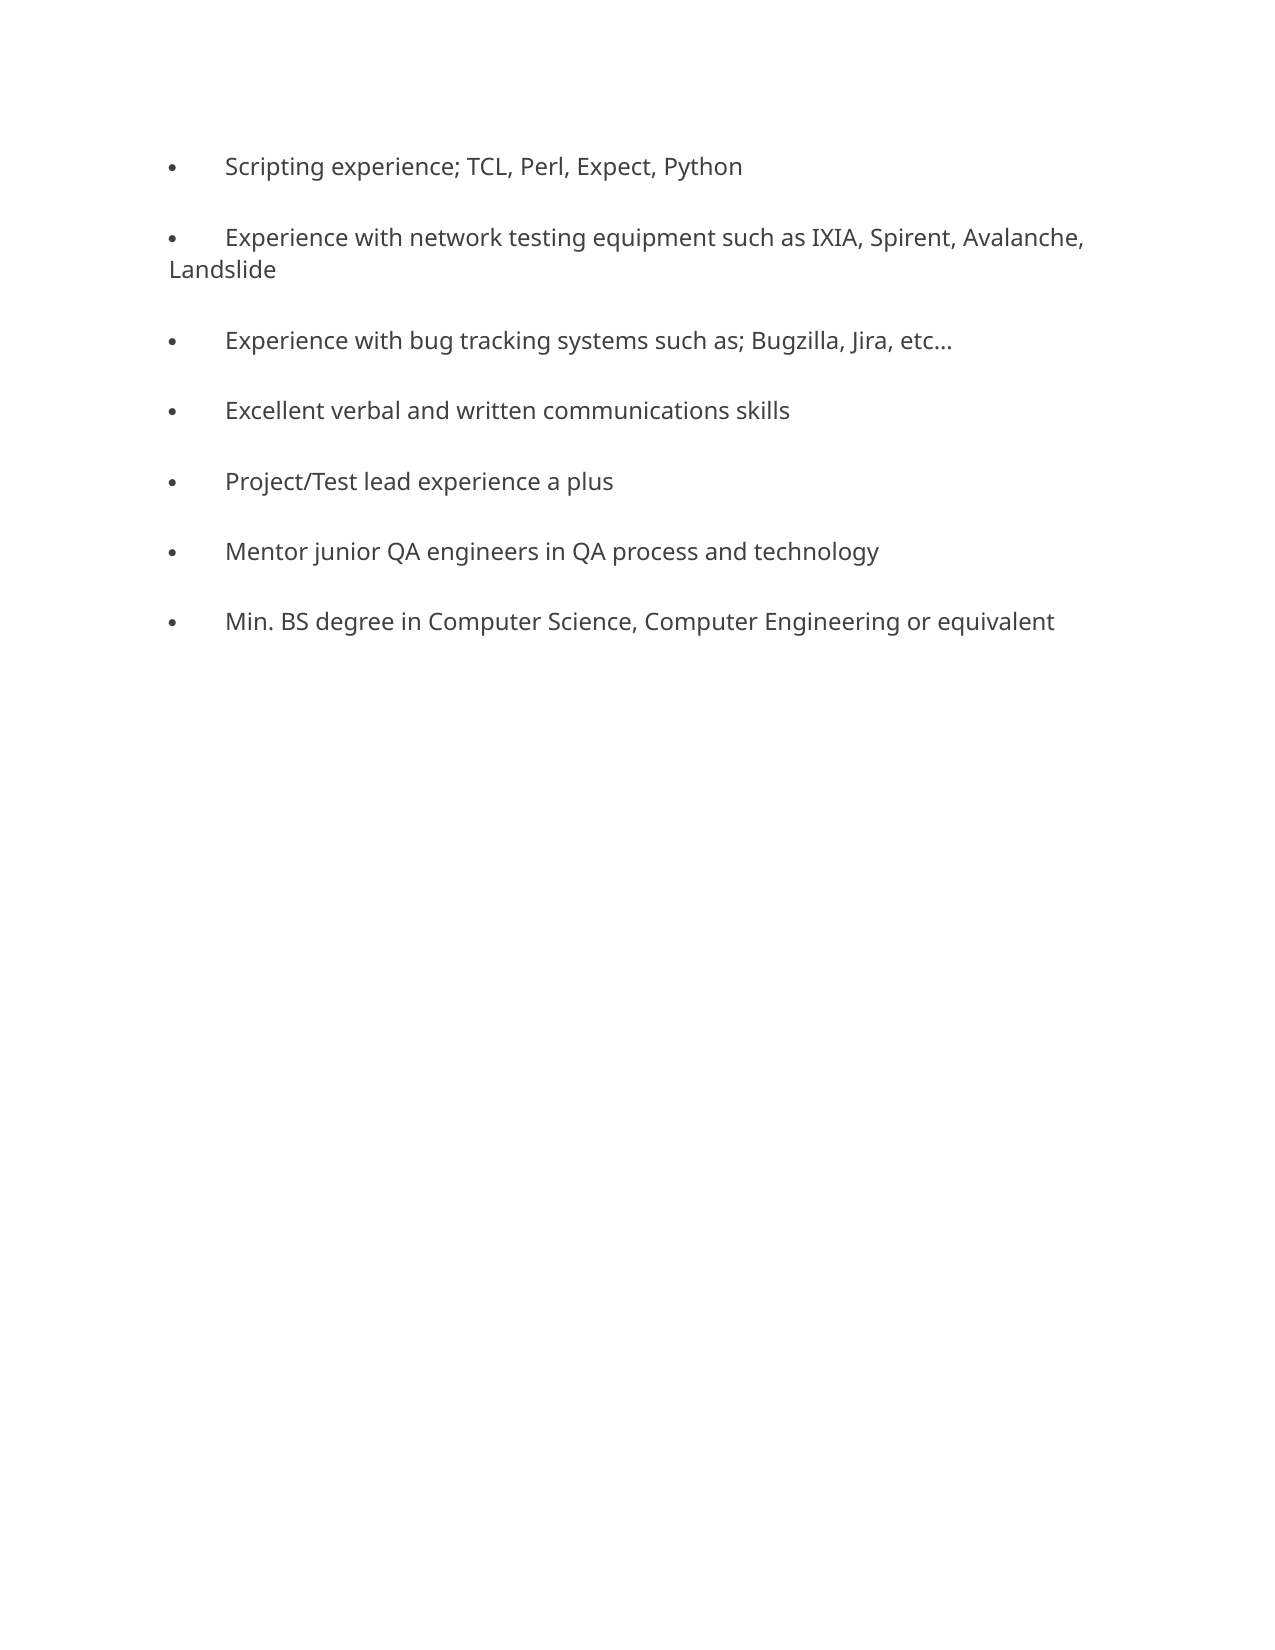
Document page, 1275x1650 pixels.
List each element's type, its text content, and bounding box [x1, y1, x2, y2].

list Experience with network testing equipment such as IXIA, Spirent, Avalanche, Landslide [169, 220, 1106, 286]
list Scripting experience; TCL, Perl, Expect, Python [169, 150, 1106, 183]
list Excellent verbal and written communications skills [169, 394, 1106, 427]
list Min. BS degree in Computer Science, Computer Engineering or equivalent [169, 605, 1106, 637]
list Project/Test lead experience a plus [169, 464, 1106, 497]
list Experience with bug tracking systems such as; Bugzilla, Jira, etc… [169, 323, 1106, 356]
list Mentor junior QA engineers in QA process and technology [169, 534, 1106, 567]
